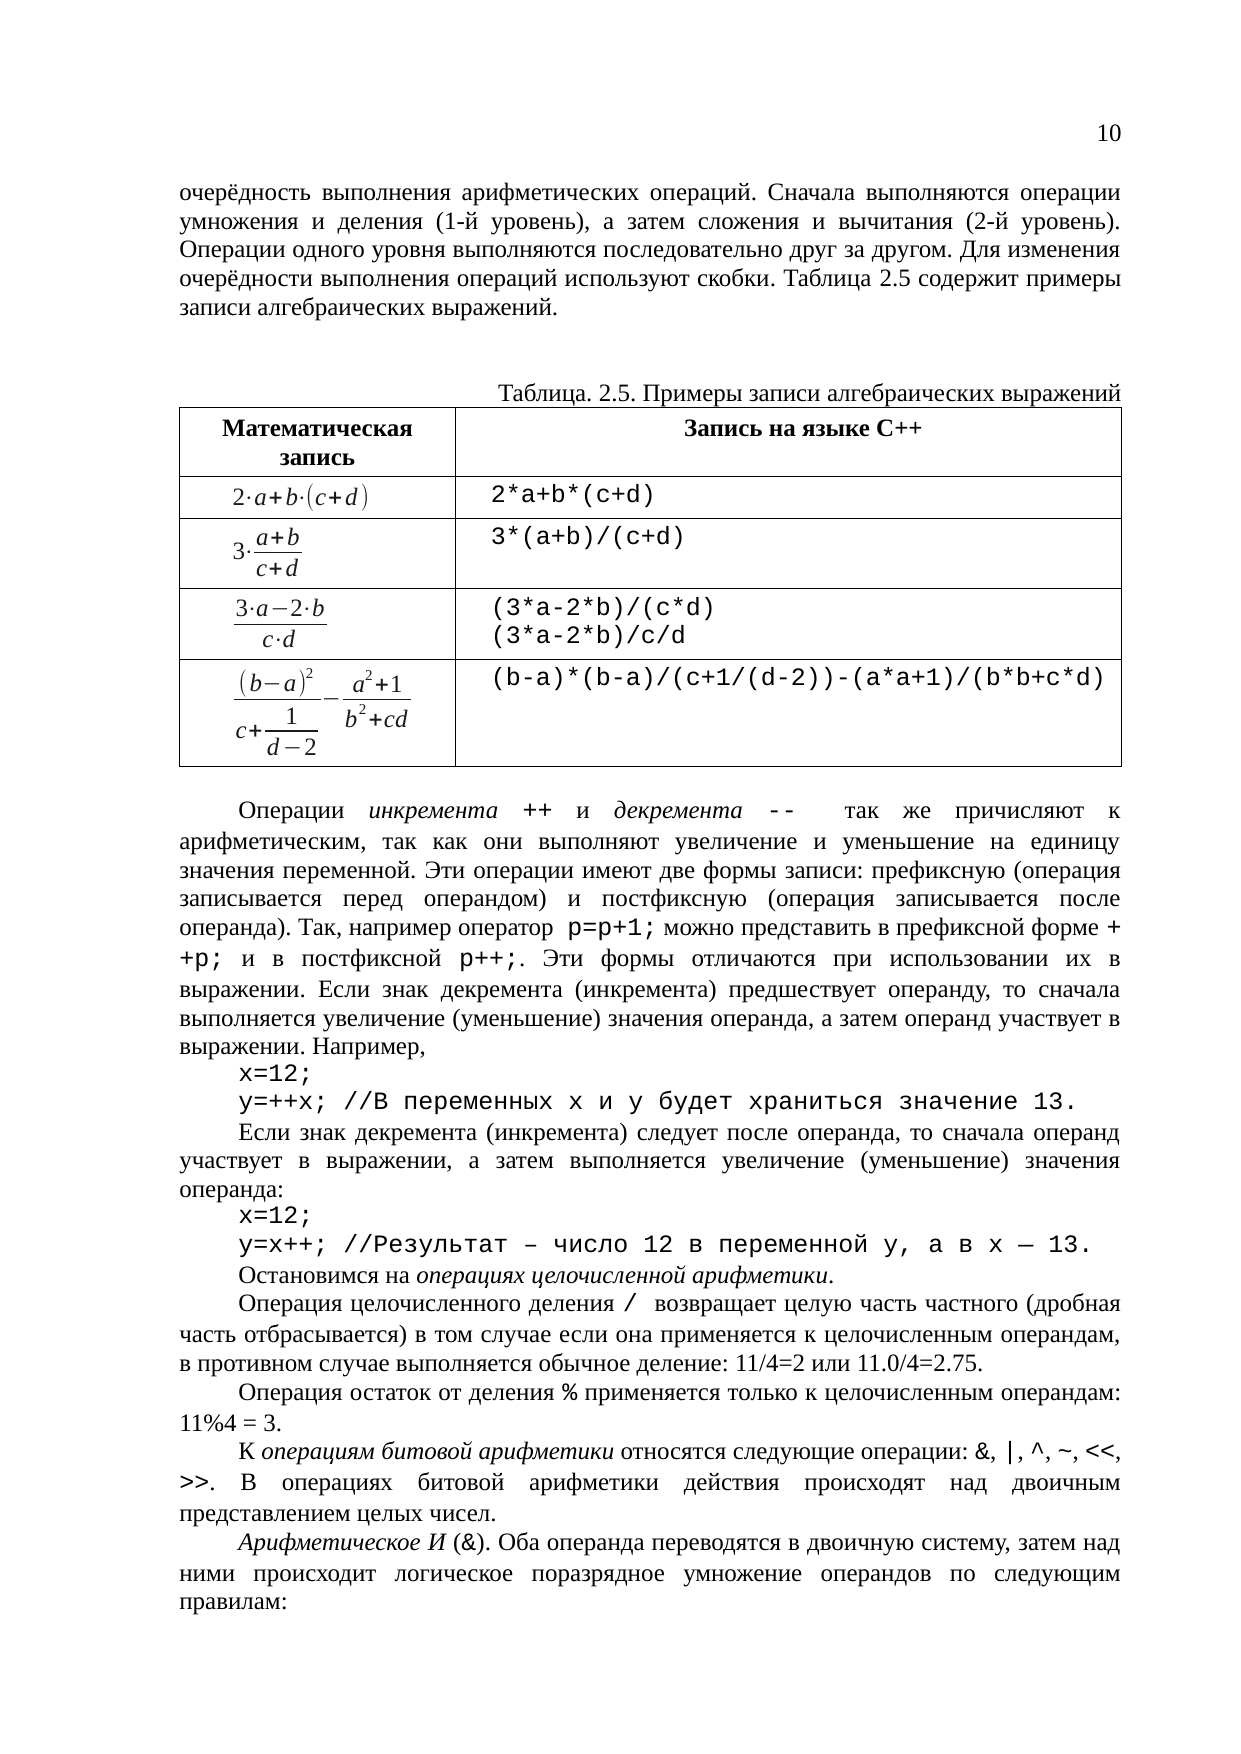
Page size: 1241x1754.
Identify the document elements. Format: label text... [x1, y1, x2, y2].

table_cell (b-a)*(b-a)/(c+1/(d-2))-(a*a+1)/(b*b+c*d) [456, 660, 1121, 766]
text Арифметическое И (&). Оба операнда переводятся в двоичную систему, затем над ними происходит логическое поразрядное умножение операндов по следующим правилам: [179, 1527, 1121, 1615]
table_cell [180, 477, 455, 518]
text y=++x; //В переменных x и y будет храниться значение 13. [179, 1088, 1121, 1117]
table_cell 3*(a+b)/(c+d) [456, 519, 1121, 588]
table_cell 2*a+b*(c+d) [456, 477, 1121, 518]
text К операциям битовой арифметики относятся следующие операции: &, |, ^, ~, <<, >>. В операциях битовой арифметики действия происходят над двоичным представлением целых чисел. [179, 1436, 1121, 1527]
text очерёдность выполнения арифметических операций. Сначала выполняются операции умножения и деления (1-й уровень), а затем сложения и вычитания (2-й уровень). Операции одного уровня выполняются последовательно друг за другом. Для изменения очерёдности выполнения операций используют скобки. Таблица 2.5 содержит примеры записи алгебраических выражений. [179, 177, 1121, 321]
text Если знак декремента (инкремента) следует после операнда, то сначала операнд участвует в выражении, а затем выполняется увеличение (уменьшение) значения операнда: [179, 1117, 1121, 1203]
table_header Запись на языке С++ [456, 408, 1121, 476]
text Операция остаток от деления % применяется только к целочисленным операндам: 11%4 = 3. [179, 1377, 1121, 1436]
table_cell (3*a-2*b)/(c*d) (3*a-2*b)/c/d [456, 589, 1121, 659]
text Остановимся на операциях целочисленной арифметики. [179, 1260, 1121, 1288]
table_cell [180, 589, 455, 659]
text y=x++; //Результат – число 12 в переменной y, а в x — 13. [179, 1231, 1121, 1260]
text Операции инкремента ++ и декремента -- так же причисляют к арифметическим, так как они выполняют увеличение и уменьшение на единицу значения переменной. Эти операции имеют две формы записи: префиксную (операция записывается перед операндом) и постфиксную (операция записывается после операнда). Так, например оператор p=p+1; можно представить в префиксной форме ++p; и в постфиксной p++;. Эти формы отличаются при использовании их в выражении. Если знак декремента (инкремента) предшествует операнду, то сначала выполняется увеличение (уменьшение) значения операнда, а затем операнд участвует в выражении. Например, [179, 795, 1121, 1060]
text x=12; [179, 1060, 1121, 1088]
table_header Математическая запись [180, 408, 455, 476]
table_cell [180, 519, 455, 588]
table_cell [180, 660, 455, 766]
text Таблица. 2.5. Примеры записи алгебраических выражений [179, 378, 1121, 407]
text Операция целочисленного деления / возвращает целую часть частного (дробная часть отбрасывается) в том случае если она применяется к целочисленным операндам, в противном случае выполняется обычное деление: 11/4=2 или 11.0/4=2.75. [179, 1288, 1121, 1377]
text x=12; [179, 1203, 1121, 1231]
